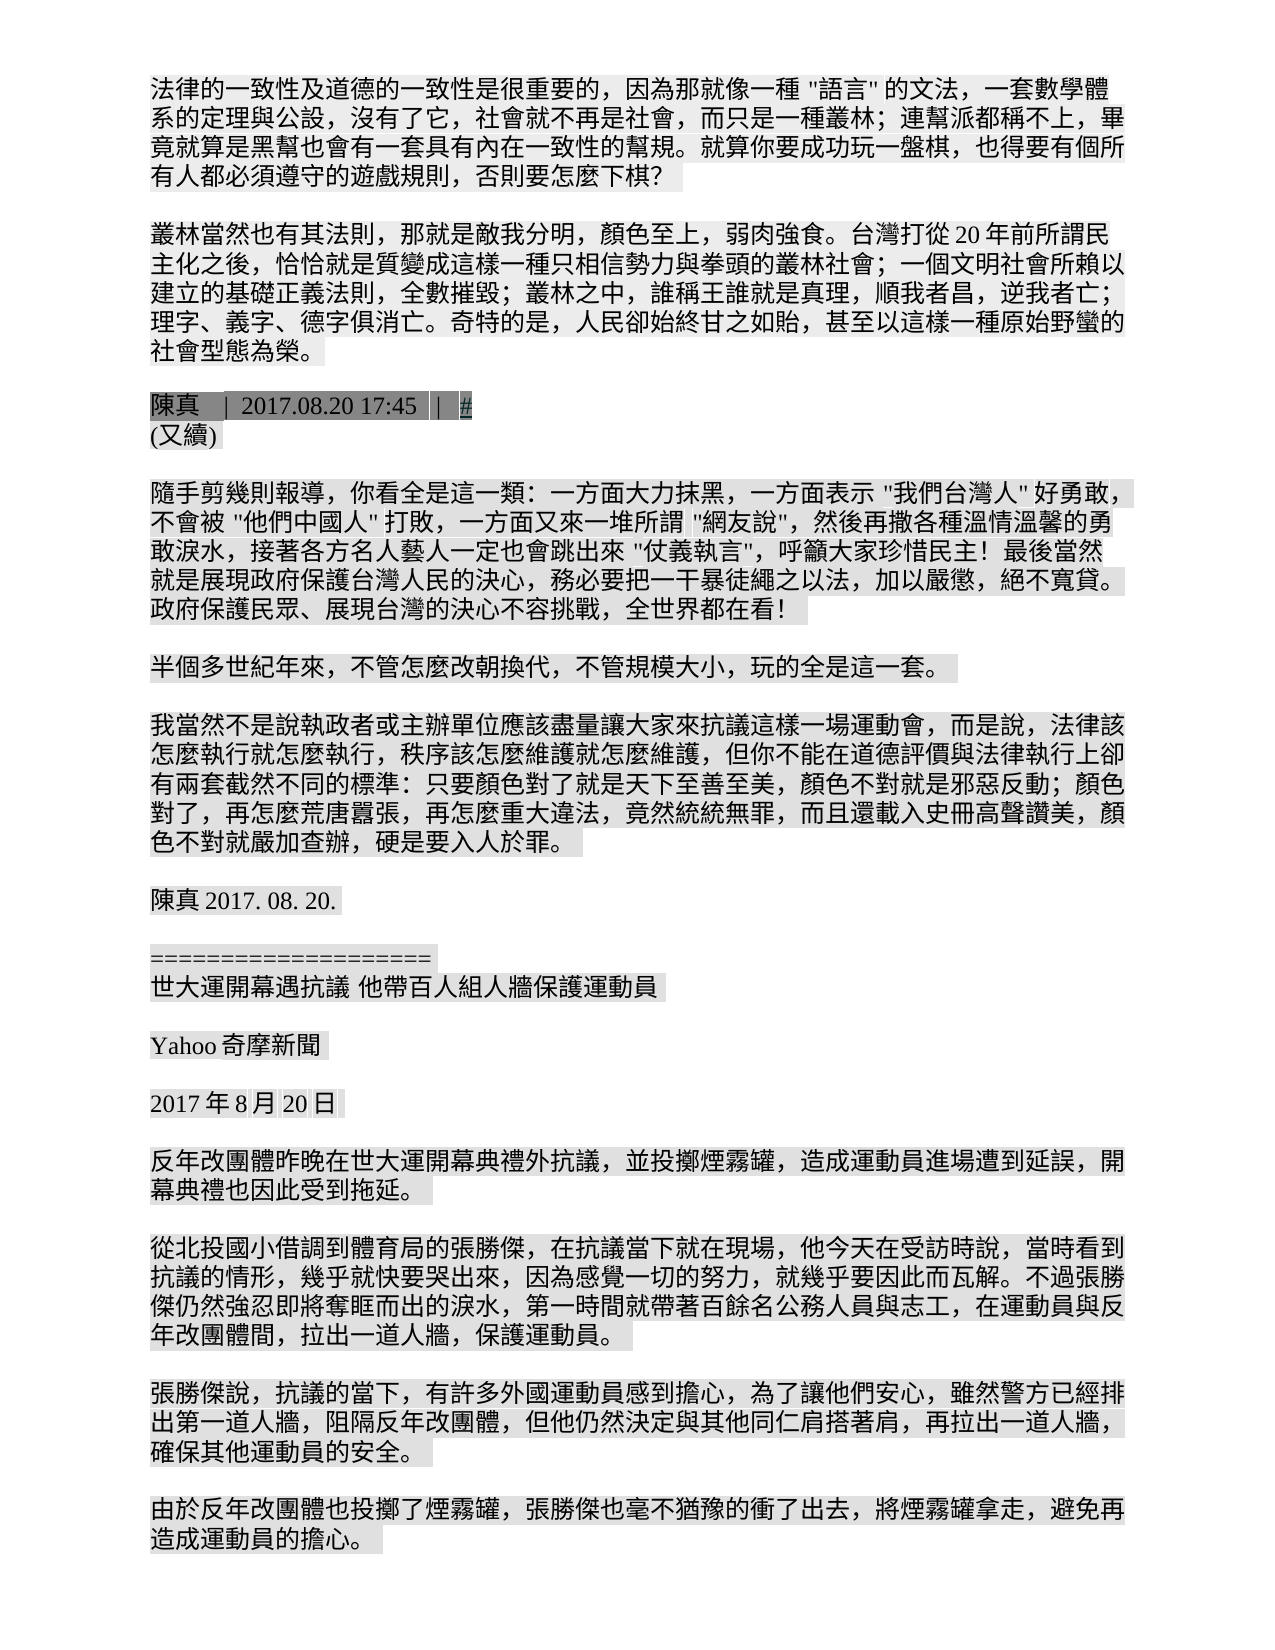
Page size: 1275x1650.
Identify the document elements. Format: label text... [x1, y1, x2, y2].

text 陳真 | 2017.08.20 17:45 | # [150, 391, 1125, 421]
text (續) 孔子說，"爾愛其羊，我愛其禮"。引申來說，意思是：你看重某種內容，我卻看重其形式，因為內容短暫而不確定，形式與制度卻長存。用我的話來說，西瓜一斤多少，蘋果一顆幾塊錢，我沒意見，但你依然還是得依照一定的算數法則來衡量結果。是 "禮" (而不是 "羊") 才是社會生存與發展的基礎。 加減乘除是不會變也不該變的，法治亦然，道德亦然。除非極其特殊的狀況，否則，強姦殺人有罪就應統統有罪；不能說綠的不但一概沒罪，反而還歌頌讚美其惡行，藍的只不過打人一個耳光，馬上抄家滅族，打成人民公敵。你不能說顏色對了就能為所欲為，任何傷天害理的事都能一概合理化並大加抬舉；反之，顏色若不對，一點點雞毛蒜皮大的事就會被渲染得好像什麼滔天大罪、社會要滅亡了似的。 剛才吃晚餐，一打開電視，馬上傳來台灣電視 "新聞" 女播報員向來蓄意高亢尖銳的猥瑣語調說： "引起全國民眾的憤怒！" 我嚇得趕緊轉台，轉來轉去竟然全都是一樣的內容，發瘋了似的，不管藍綠，一致妖魔化 "反年改" 團體。有國民黨這樣一種腦袋不清心術不正、一味只想討好當下主流的 "藍"，我們還需要 "綠" 來折磨嗎？ 法律的一致性及道德的一致性是很重要的，因為那就像一種 "語言" 的文法，一套數學體系的定理與公設，沒有了它，社會就不再是社會，而只是一種叢林；連幫派都稱不上，畢竟就算是黑幫也會有一套具有內在一致性的幫規。就算你要成功玩一盤棋，也得要有個所有人都必須遵守的遊戲規則，否則要怎麼下棋？ 叢林當然也有其法則，那就是敵我分明，顏色至上，弱肉強食。台灣打從20年前所謂民主化之後，恰恰就是質變成這樣一種只相信勢力與拳頭的叢林社會；一個文明社會所賴以建立的基礎正義法則，全數摧毀；叢林之中，誰稱王誰就是真理，順我者昌，逆我者亡；理字、義字、德字俱消亡。奇特的是，人民卻始終甘之如貽，甚至以這樣一種原始野蠻的社會型態為榮。 [150, 75, 1125, 366]
text (又續) 隨手剪幾則報導，你看全是這一類：一方面大力抹黑，一方面表示 "我們台灣人" 好勇敢，不會被 "他們中國人" 打敗，一方面又來一堆所謂 "網友說"，然後再撒各種溫情溫馨的勇敢淚水，接著各方名人藝人一定也會跳出來 "仗義執言"，呼籲大家珍惜民主！最後當然就是展現政府保護台灣人民的決心，務必要把一干暴徒繩之以法，加以嚴懲，絕不寬貸。政府保護民眾、展現台灣的決心不容挑戰，全世界都在看！ 半個多世紀年來，不管怎麼改朝換代，不管規模大小，玩的全是這一套。 我當然不是說執政者或主辦單位應該盡量讓大家來抗議這樣一場運動會，而是說，法律該怎麼執行就怎麼執行，秩序該怎麼維護就怎麼維護，但你不能在道德評價與法律執行上卻有兩套截然不同的標準：只要顏色對了就是天下至善至美，顏色不對就是邪惡反動；顏色對了，再怎麼荒唐囂張，再怎麼重大違法，竟然統統無罪，而且還載入史冊高聲讚美，顏色不對就嚴加查辦，硬是要入人於罪。 陳真2017. 08. 20. ==================== 世大運開幕遇抗議 他帶百人組人牆保護運動員 Yahoo奇摩新聞 2017年8月20日 反年改團體昨晚在世大運開幕典禮外抗議，並投擲煙霧罐，造成運動員進場遭到延誤，開幕典禮也因此受到拖延。 從北投國小借調到體育局的張勝傑，在抗議當下就在現場，他今天在受訪時說，當時看到抗議的情形，幾乎就快要哭出來，因為感覺一切的努力，就幾乎要因此而瓦解。不過張勝傑仍然強忍即將奪眶而出的淚水，第一時間就帶著百餘名公務人員與志工，在運動員與反年改團體間，拉出一道人牆，保護運動員。 張勝傑說，抗議的當下，有許多外國運動員感到擔心，為了讓他們安心，雖然警方已經排出第一道人牆，阻隔反年改團體，但他仍然決定與其他同仁肩搭著肩，再拉出一道人牆，確保其他運動員的安全。 由於反年改團體也投擲了煙霧罐，張勝傑也毫不猶豫的衝了出去，將煙霧罐拿走，避免再造成運動員的擔心。 張勝傑說，其實最令人感動的是，中華代表團選手在事件發生之後，自願帶頭進場，減輕其他各國運動員的疑慮，而中華隊選手率先走出來之後，其他代表團的選手也就跟著一起走出來，讓開幕典式能夠繼續進行。他說，看著各國運動員又重新準備走進開幕會場時，很多義工一剎那間都哭了出來。 ================== 反年改團體襲警 北檢發出世大運期間第一張拘票！ 風傳媒 曾詩婷 2017年8月20日 ================= 世大運遭反年改鬧場 炎亞綸狠批：沒自知之明的殘花敗柳 今日新聞NOWnews 2017年8月20日 2017台北世大運於昨日晚間開幕，但卻遇上反年改團體鬧事，還圍堵各入口，阻止運動選手進場，一度僅剩舉旗手能繞場。在國際賽事上茲事，除了激起網友抗議情緒，許多藝人也發言痛批。對於時事頗有見解的炎亞綸更說：「悲哀。內耗吧。請繼續。台灣政治人物，把自己都推向了墳墓，手法粗糙至極。」言語間透露濃濃悲憤。 稍晚炎亞綸也再度發言，表示真正有腦袋的軍公教才不會這麼傻，會去抗議的人，除了是被政治操手控制外，其他的應該都是「沒自知之明的殘花敗柳」，還說台灣已經夠分裂了，別再讓這些事情使得仇恨繼續擴散。 許多網友對於炎P的言論相當認同，表示：「其實很明顯，大家都知道。」炎亞倫也親自回應：「幾年下來，我還真的不確定『大家都知道』。」簡短幾句話，點出台灣現今的對立狀況，似乎並非一朝一夕能改變。 =================== 世大運開幕失控 葉俊榮：不容再發生 中央社 2017年8月20日 反年改團體昨晚抗議，導致世大運開幕式選手無法入場，內政部長葉俊榮今天早上前往中央指揮中心視導時說，公權力不容遭受挑戰，滋事分子北市警局應依據蒐證結果，儘速積極擴大追查、究辦，並請刑事警察局提供協助。 ====================== 反年改鬧世大運 舉旗手：努力都白費 三立新聞網 2017年8月20日 台北世大運昨（19）日晚間隆重開幕，卻發生反年改團體在場外干擾，阻擋各國選手入場，導致場內只有舉旗手繞場的尷尬情況，一名擔任舉旗手的網友事後PO文感嘆「我們的努力都被白費了」。「我們都訓練了這麼久結果卻不能如預期進場，後來選手出場跟退場的時候，我們每個舉旗手都歡呼擊掌。」原PO還說，「真的很生氣，我們的努力都被白費了」 ====================== 世大運／開幕遭鬧場 指揮官：哭著決策 今日新聞NOWnews 記者張育嘉／台北報導 2017年8月20日 世大運開幕式受到反年改抗議影響，入場時沒有選手進場，讓場面相當尷尬，當時的指揮官是綜合行政處副處長張勝傑，他表示，那個時候是留著眼淚決策。 昨天世大運的開幕式，因反年改團體在管制區鳴放汽笛喇叭、甚至丟擲煙霧彈，嚇到外國代表團，不敢步出小巨蛋往台北田徑場，導致台北田徑場只有國旗進場卻沒有選手的情況。 當時由組委會、FISU（國際大學運動總會）以及警方，三方共同決策，FISU還對張勝傑吼，要讓選手快點進場，但張勝傑表示，為了保護選手的安全，他寧願先讓選手在場館內。 張勝傑說：「當時在指揮的時候，我是流著眼淚在決策，就連在場的工作人員也都哭了。」 =================== 怒批鬧場 陽岱鋼：請給尊重 2017年8月20日 壹電視 世大運開場遭抗議群眾包圍造成選手無法入場，不少名人紛紛po文表達意見，江蕙表示難過的抬不起頭來，po文的時間點恰巧就是抗議群眾鬧場世大運，另外像是曾是運動員的藝人李國毅、陳偉殷、陽岱鋼也同樣表示憤怒和悲傷。 ===================== 世大運開幕鬧場》林全放狠話：嚴格執法，立即移送 風傳媒 曾詩婷 2017年8月20日 針對昨天世大運開幕時，反年改團體疑似阻擋選手通道一事，行政院不僅在昨晚嚴厲譴責及表達不滿，今天上午行政院林全院長更是召集副院長林錫耀、內政部長葉俊榮、警政署長陳國恩，以及行政院秘書長、發言人等相關幕僚，進行會議。 林全在會議上表示，這次世大運是國際賽事，也是台灣的大事，全民應不分黨派，不分立場，一致團結辦好世大運以維護國家形象。林全更指示，只要有任何人威脅到選手或觀眾的安全及比賽秩序的行為，請警察務必嚴格執法，以鐵腕強力排除，以現行犯移送法辦。林全也指示，對於陳抗團體使用高音的氣音喇叭，若有妨害比賽進行之虞者，也應依法強力取締。 [150, 421, 1125, 1554]
